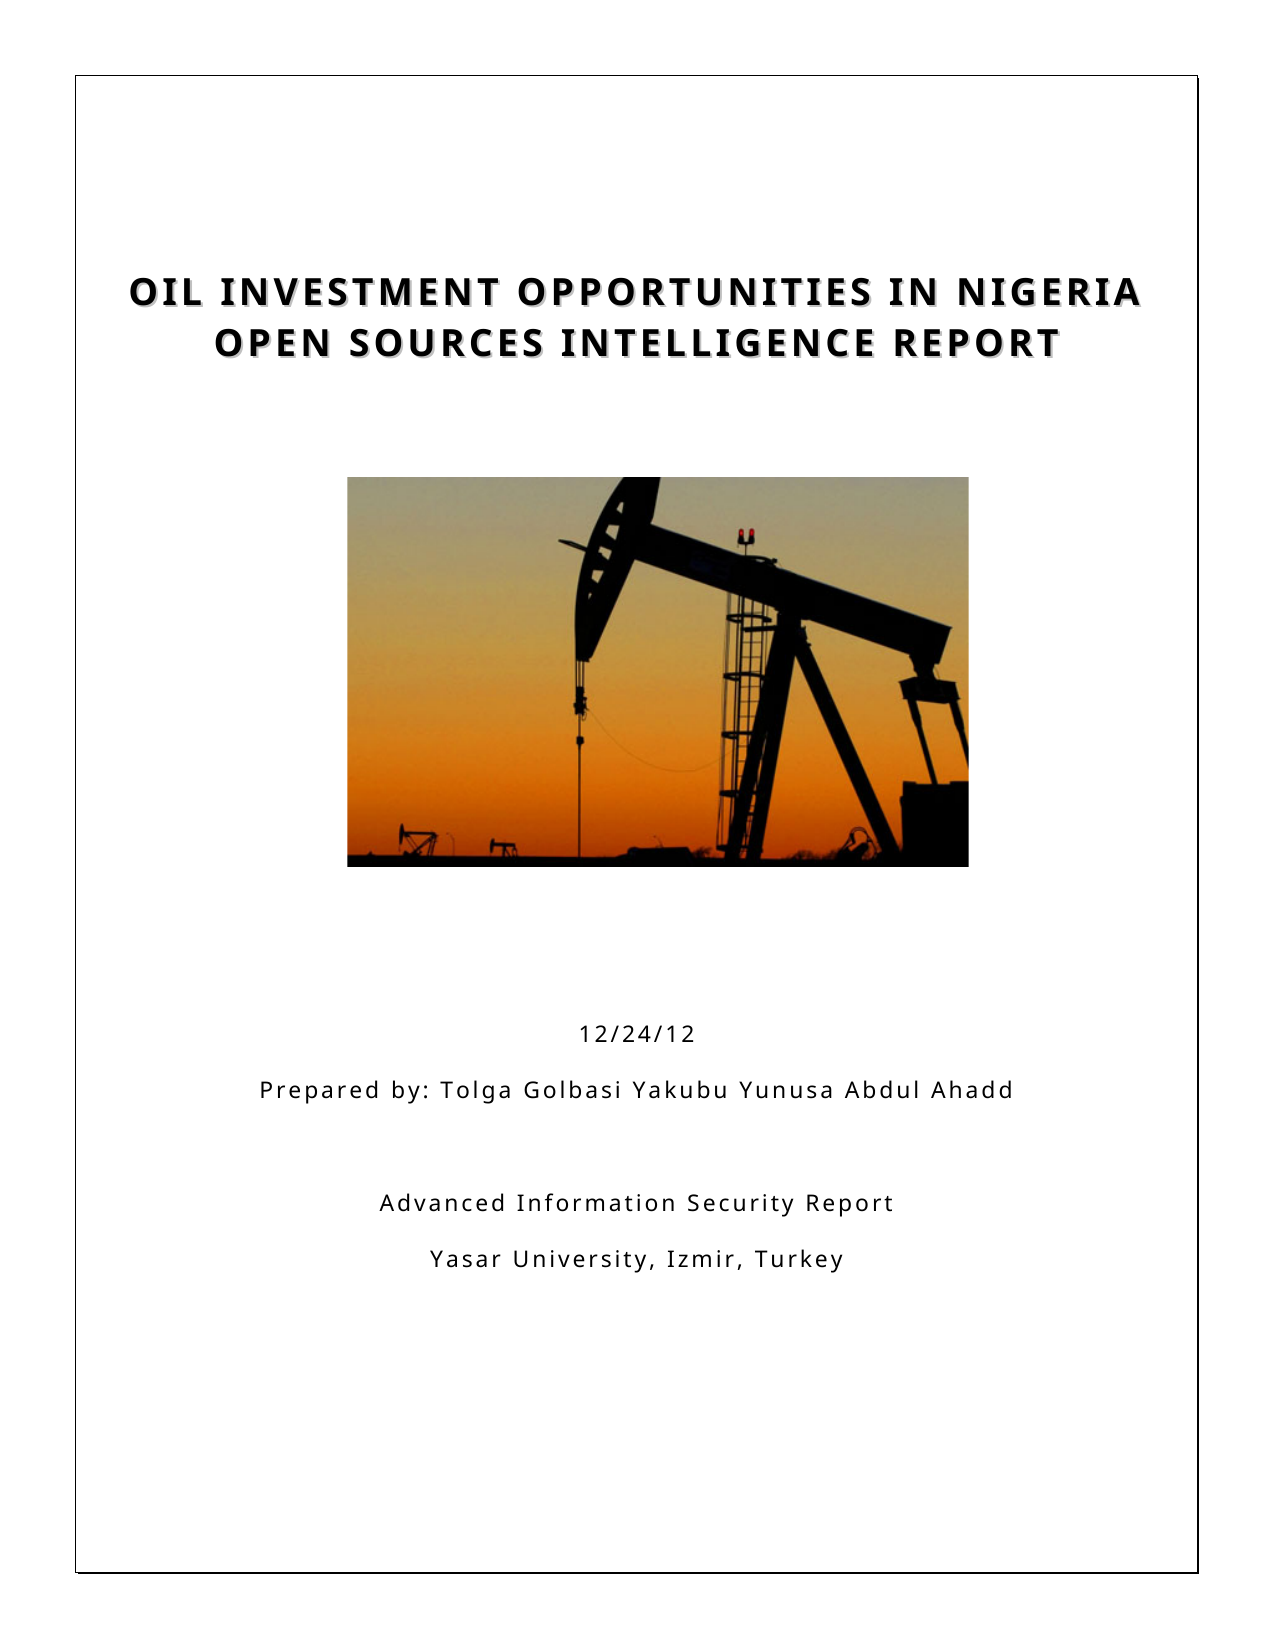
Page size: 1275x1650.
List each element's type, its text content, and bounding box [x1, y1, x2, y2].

picture [347, 477, 969, 867]
title OIL Investment Opportunıtıes IN NIGERIA OPEN SOURCES INTELLIGENCE REPORT [78, 265, 1195, 367]
text 12/24/12 [78, 1018, 1195, 1049]
text Prepared by: Tolga Golbasi Yakubu Yunusa Abdul Ahadd [78, 1074, 1195, 1106]
text Advanced Information Security Report [78, 1187, 1195, 1218]
text Yasar University, Izmir, Turkey [78, 1243, 1195, 1274]
